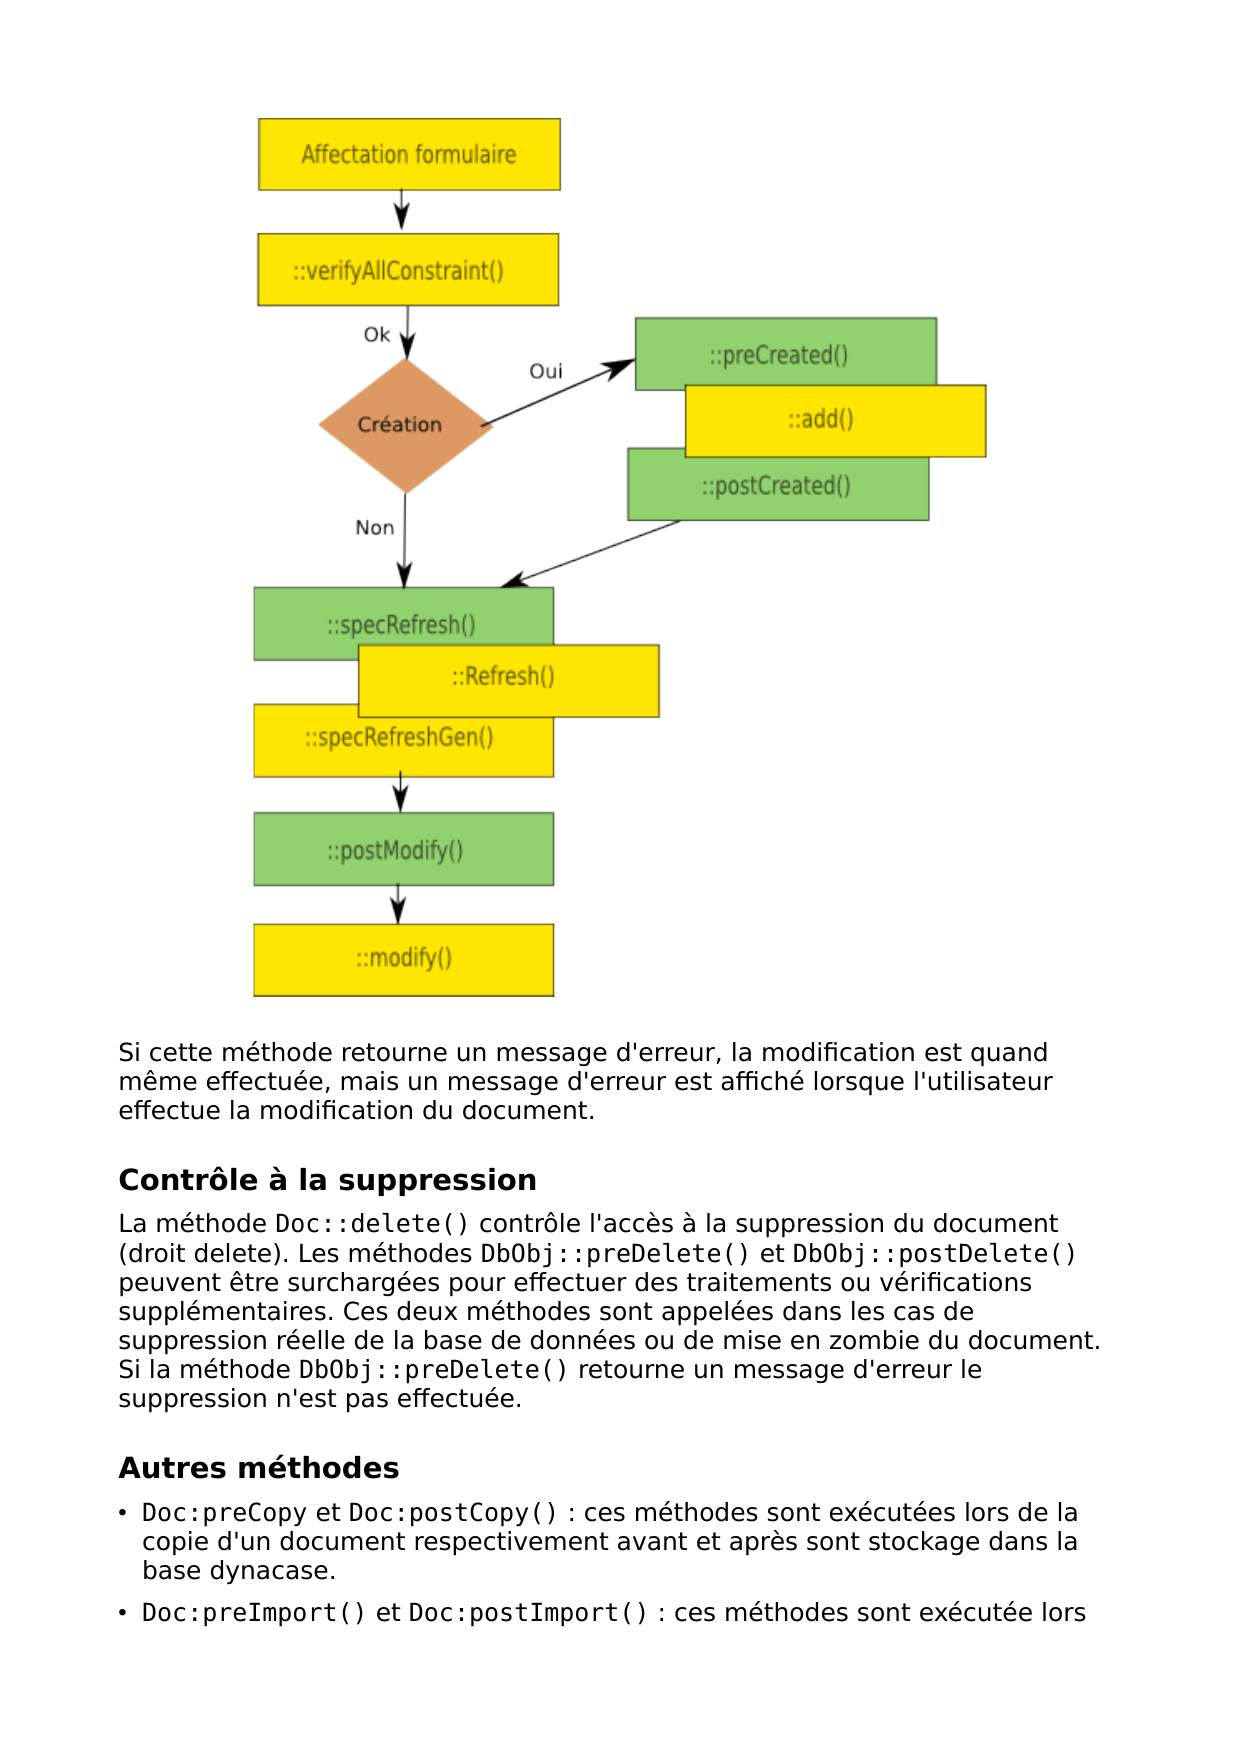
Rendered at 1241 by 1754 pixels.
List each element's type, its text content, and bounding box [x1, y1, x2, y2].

subtitle Contrôle à la suppression [118, 1163, 1122, 1197]
list Doc:preImport() et Doc:postImport() : ces méthodes sont exécutée lors [118, 1598, 1122, 1627]
text Si cette méthode retourne un message d'erreur, la modification est quand même effectuée, mais un message d'erreur est affiché lorsque l'utilisateur effectue la modification du document. [118, 1038, 1122, 1126]
subtitle Autres méthodes [118, 1451, 1122, 1485]
list Doc:preCopy et Doc:postCopy() : ces méthodes sont exécutées lors de la copie d'un document respectivement avant et après sont stockage dans la base dynacase. [118, 1498, 1122, 1585]
picture [253, 118, 987, 997]
text La méthode Doc::delete() contrôle l'accès à la suppression du document (droit delete). Les méthodes DbObj::preDelete() et DbObj::postDelete() peuvent être surchargées pour effectuer des traitements ou vérifications supplémentaires. Ces deux méthodes sont appelées dans les cas de suppression réelle de la base de données ou de mise en zombie du document. Si la méthode DbObj::preDelete() retourne un message d'erreur le suppression n'est pas effectuée. [118, 1210, 1122, 1414]
